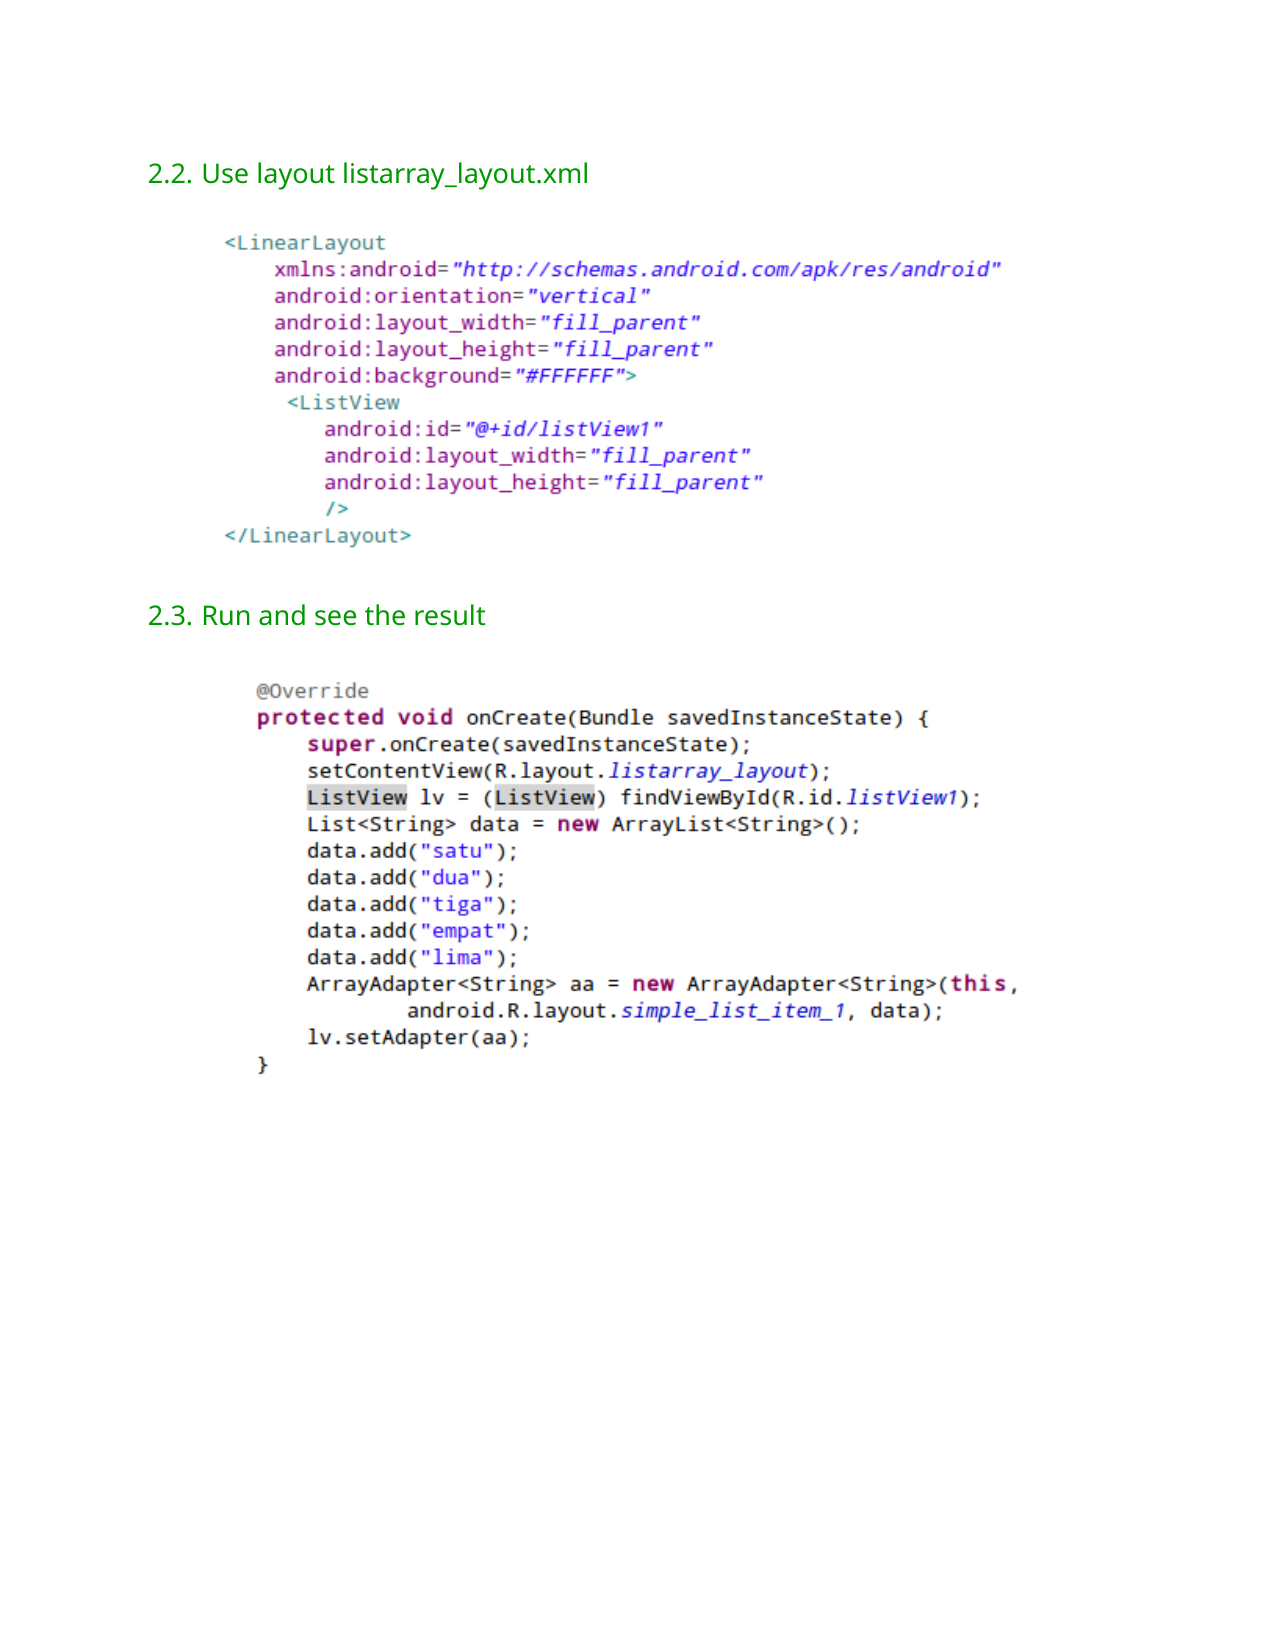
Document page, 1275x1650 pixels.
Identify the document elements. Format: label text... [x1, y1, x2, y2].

picture [221, 228, 1054, 560]
subtitle Use layout listarray_layout.xml [148, 155, 1157, 192]
picture [232, 670, 1043, 1093]
subtitle Run and see the result [148, 597, 1157, 634]
